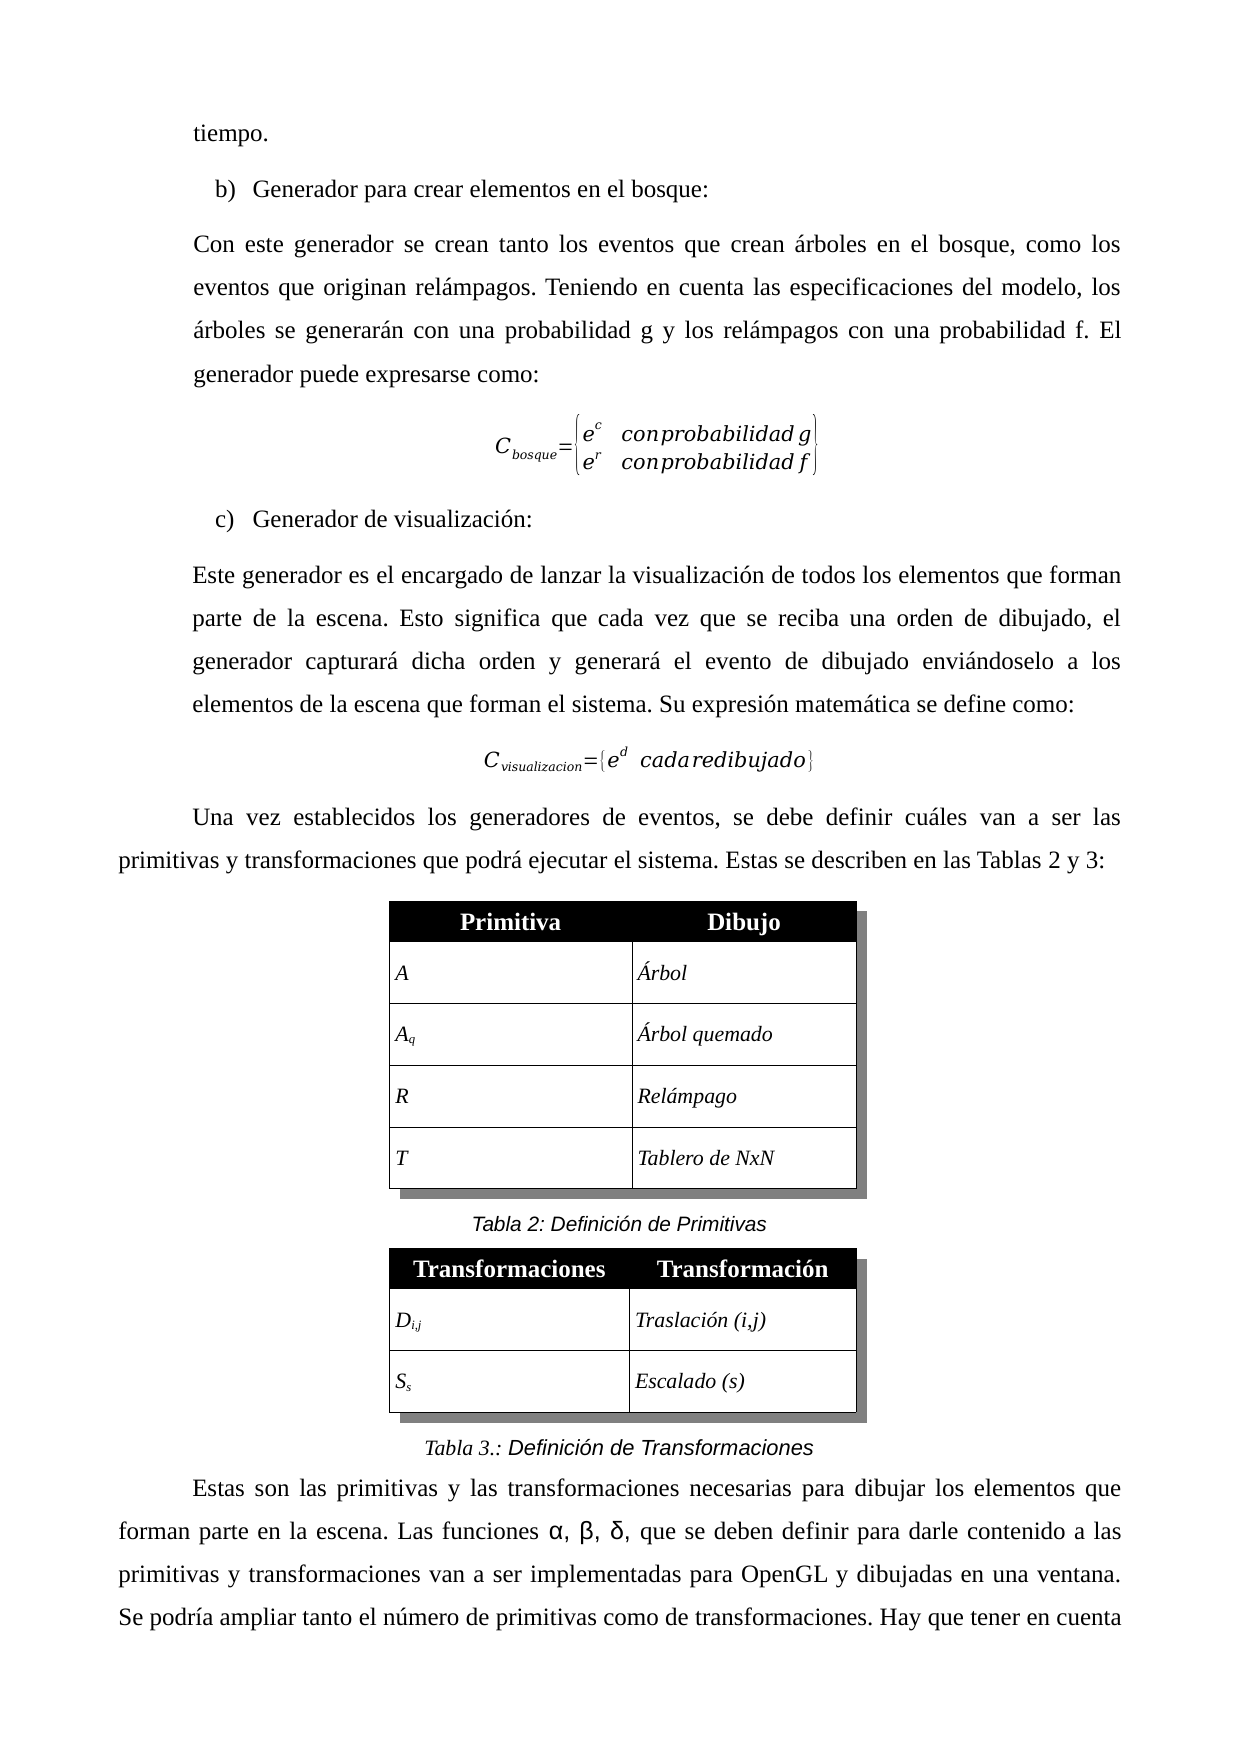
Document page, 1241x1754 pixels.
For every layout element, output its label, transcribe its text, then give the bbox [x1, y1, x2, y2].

table_cell Aq [390, 1004, 632, 1065]
table_cell Relámpago [633, 1066, 856, 1127]
list Con este generador se crean tanto los eventos que crean árboles en el bosque, como los eventos que originan relámpagos. Teniendo en cuenta las especificaciones del modelo, los árboles se generarán con una probabilidad g y los relámpagos con una probabilidad f. El generador puede expresarse como: [156, 229, 1122, 387]
table_header Transformaciones [390, 1249, 629, 1288]
text Este generador es el encargado de lanzar la visualización de todos los elementos que forman parte de la escena. Esto significa que cada vez que se reciba una orden de dibujado, el generador capturará dicha orden y generará el evento de dibujado enviándoselo a los elementos de la escena que forman el sistema. Su expresión matemática se define como: [192, 560, 1122, 718]
table_cell Escalado (s) [630, 1351, 856, 1412]
table_cell R [390, 1066, 632, 1127]
table_cell Árbol [633, 942, 856, 1003]
table_cell T [390, 1128, 632, 1188]
table_cell Traslación (i,j) [630, 1289, 856, 1350]
list tiempo. [156, 118, 1122, 147]
text Una vez establecidos los generadores de eventos, se debe definir cuáles van a ser las primitivas y transformaciones que podrá ejecutar el sistema. Estas se describen en las Tablas 2 y 3: [118, 802, 1122, 874]
table_header Dibujo [633, 902, 856, 941]
list Generador de visualización: [156, 504, 1122, 533]
text Tabla 3.: Definición de Transformaciones [118, 1435, 1122, 1460]
table_cell A [390, 942, 632, 1003]
table_header Primitiva [390, 902, 632, 941]
table_cell Árbol quemado [633, 1004, 856, 1065]
table_cell Di,j [390, 1289, 629, 1350]
text Estas son las primitivas y las transformaciones necesarias para dibujar los elementos que forman parte en la escena. Las funciones α, β, δ, que se deben definir para darle contenido a las primitivas y transformaciones van a ser implementadas para OpenGL y dibujadas en una ventana. Se podría ampliar tanto el número de primitivas como de transformaciones. Hay que tener en cuenta [118, 1473, 1122, 1631]
table_cell Tablero de NxN [633, 1128, 856, 1188]
table_cell Ss [390, 1351, 629, 1412]
list Generador para crear elementos en el bosque: [156, 174, 1122, 202]
text Tabla 2: Definición de Primitivas [118, 1212, 1122, 1236]
table_header Transformación [630, 1249, 856, 1288]
